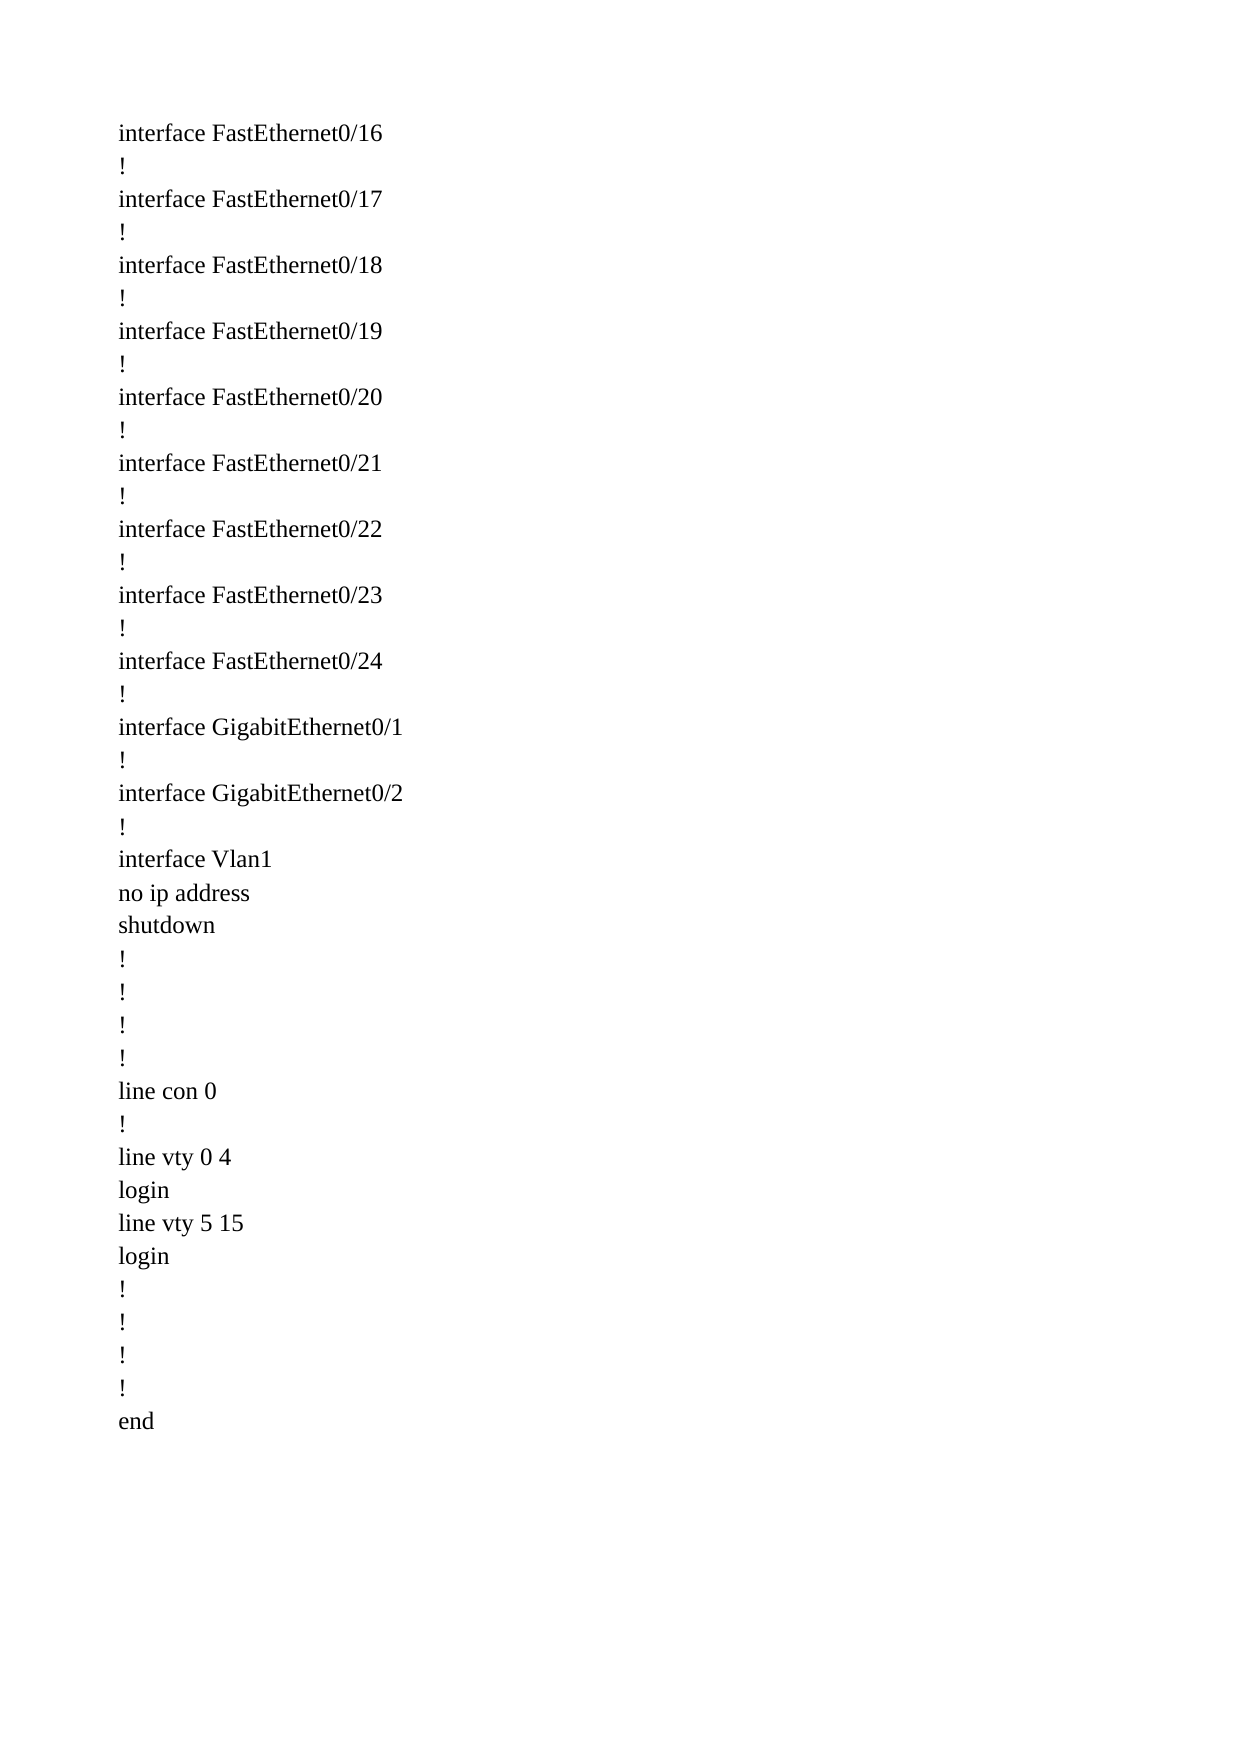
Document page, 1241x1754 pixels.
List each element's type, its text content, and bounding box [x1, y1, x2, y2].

text ! [118, 1043, 1122, 1071]
text interface FastEthernet0/19 [118, 316, 1122, 345]
text interface FastEthernet0/18 [118, 250, 1122, 279]
text ! [118, 679, 1122, 708]
text interface FastEthernet0/23 [118, 580, 1122, 609]
text ! [118, 613, 1122, 642]
text ! [118, 283, 1122, 312]
text ! [118, 481, 1122, 510]
text line con 0 [118, 1076, 1122, 1104]
text interface GigabitEthernet0/2 [118, 778, 1122, 807]
text interface FastEthernet0/22 [118, 514, 1122, 543]
text ! [118, 1274, 1122, 1303]
text ! [118, 349, 1122, 378]
text ! [118, 746, 1122, 774]
text ! [118, 151, 1122, 180]
text interface FastEthernet0/21 [118, 448, 1122, 477]
text ! [118, 944, 1122, 972]
text ! [118, 1373, 1122, 1402]
text interface FastEthernet0/17 [118, 184, 1122, 213]
text interface GigabitEthernet0/1 [118, 712, 1122, 741]
text ! [118, 1010, 1122, 1038]
text ! [118, 812, 1122, 840]
text interface FastEthernet0/20 [118, 382, 1122, 411]
text no ip address [118, 878, 1122, 906]
text shutdown [118, 911, 1122, 939]
text ! [118, 415, 1122, 444]
text line vty 5 15 [118, 1208, 1122, 1237]
text interface Vlan1 [118, 844, 1122, 873]
text ! [118, 217, 1122, 246]
text ! [118, 547, 1122, 576]
text line vty 0 4 [118, 1142, 1122, 1171]
text login [118, 1241, 1122, 1269]
text ! [118, 977, 1122, 1005]
text ! [118, 1109, 1122, 1137]
text login [118, 1175, 1122, 1203]
text end [118, 1406, 1122, 1435]
text ! [118, 1307, 1122, 1336]
text ! [118, 1340, 1122, 1369]
text interface FastEthernet0/16 [118, 118, 1122, 147]
text interface FastEthernet0/24 [118, 646, 1122, 675]
